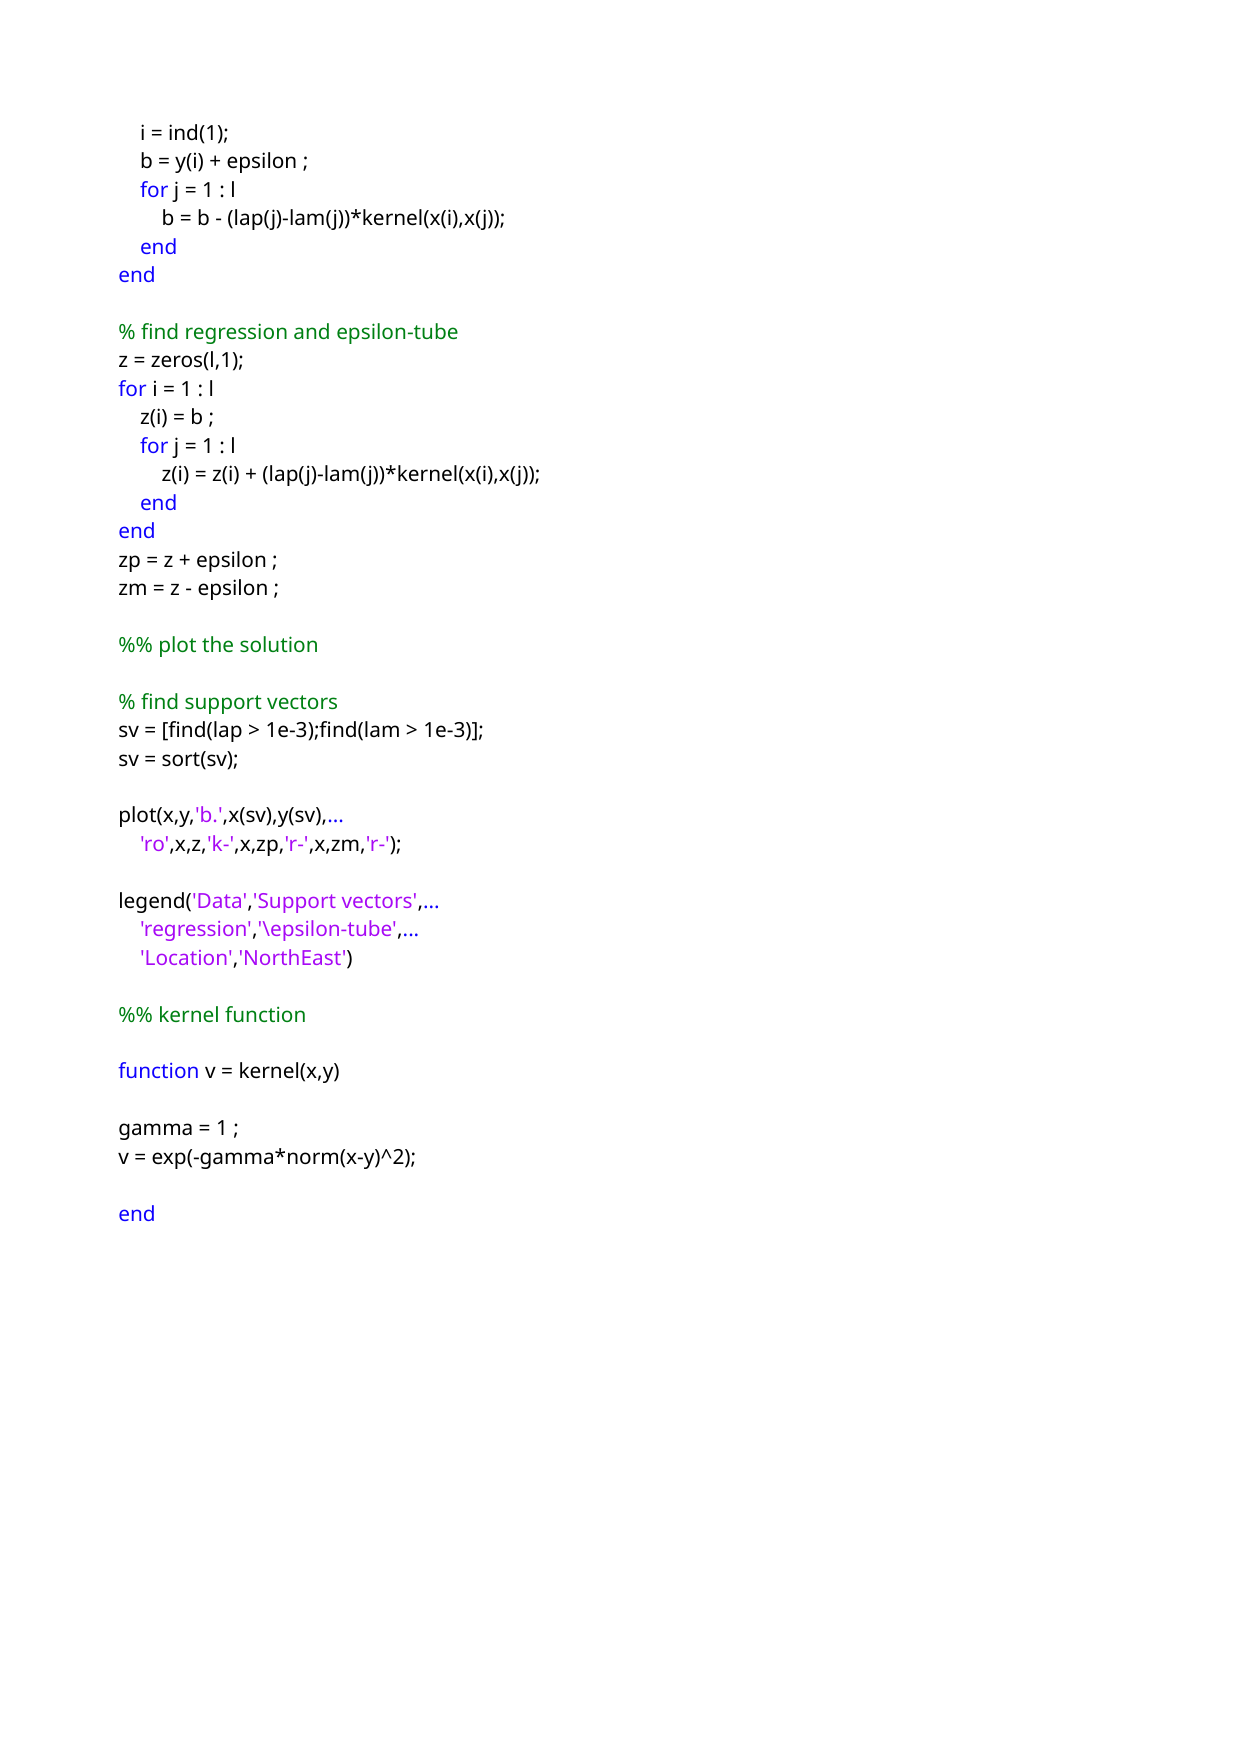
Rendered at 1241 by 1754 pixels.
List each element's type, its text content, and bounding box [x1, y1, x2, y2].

text end [118, 232, 1122, 260]
text %% plot the solution [118, 630, 1122, 658]
text end [118, 516, 1122, 545]
text for j = 1 : l [118, 431, 1122, 459]
text b = b - (lap(j)-lam(j))*kernel(x(i),x(j)); [118, 203, 1122, 232]
text for j = 1 : l [118, 175, 1122, 203]
text sv = [find(lap > 1e-3);find(lam > 1e-3)]; [118, 715, 1122, 744]
text %% kernel function [118, 1000, 1122, 1028]
text end [118, 488, 1122, 516]
text i = ind(1); [118, 118, 1122, 147]
text z(i) = z(i) + (lap(j)-lam(j))*kernel(x(i),x(j)); [118, 459, 1122, 488]
text function v = kernel(x,y) [118, 1057, 1122, 1085]
text plot(x,y,'b.',x(sv),y(sv),... [118, 801, 1122, 829]
text % find support vectors [118, 687, 1122, 715]
text 'Location','NorthEast') [118, 943, 1122, 971]
text z = zeros(l,1); [118, 346, 1122, 374]
text 'regression','\epsilon-tube',... [118, 914, 1122, 943]
text zp = z + epsilon ; [118, 545, 1122, 573]
text % find regression and epsilon-tube [118, 317, 1122, 346]
text legend('Data','Support vectors',... [118, 886, 1122, 914]
text 'ro',x,z,'k-',x,zp,'r-',x,zm,'r-'); [118, 829, 1122, 857]
text zm = z - epsilon ; [118, 573, 1122, 602]
text for i = 1 : l [118, 374, 1122, 402]
text z(i) = b ; [118, 402, 1122, 431]
text sv = sort(sv); [118, 744, 1122, 772]
text v = exp(-gamma*norm(x-y)^2); [118, 1142, 1122, 1170]
text gamma = 1 ; [118, 1113, 1122, 1142]
text end [118, 1199, 1122, 1227]
text b = y(i) + epsilon ; [118, 147, 1122, 175]
text end [118, 260, 1122, 289]
